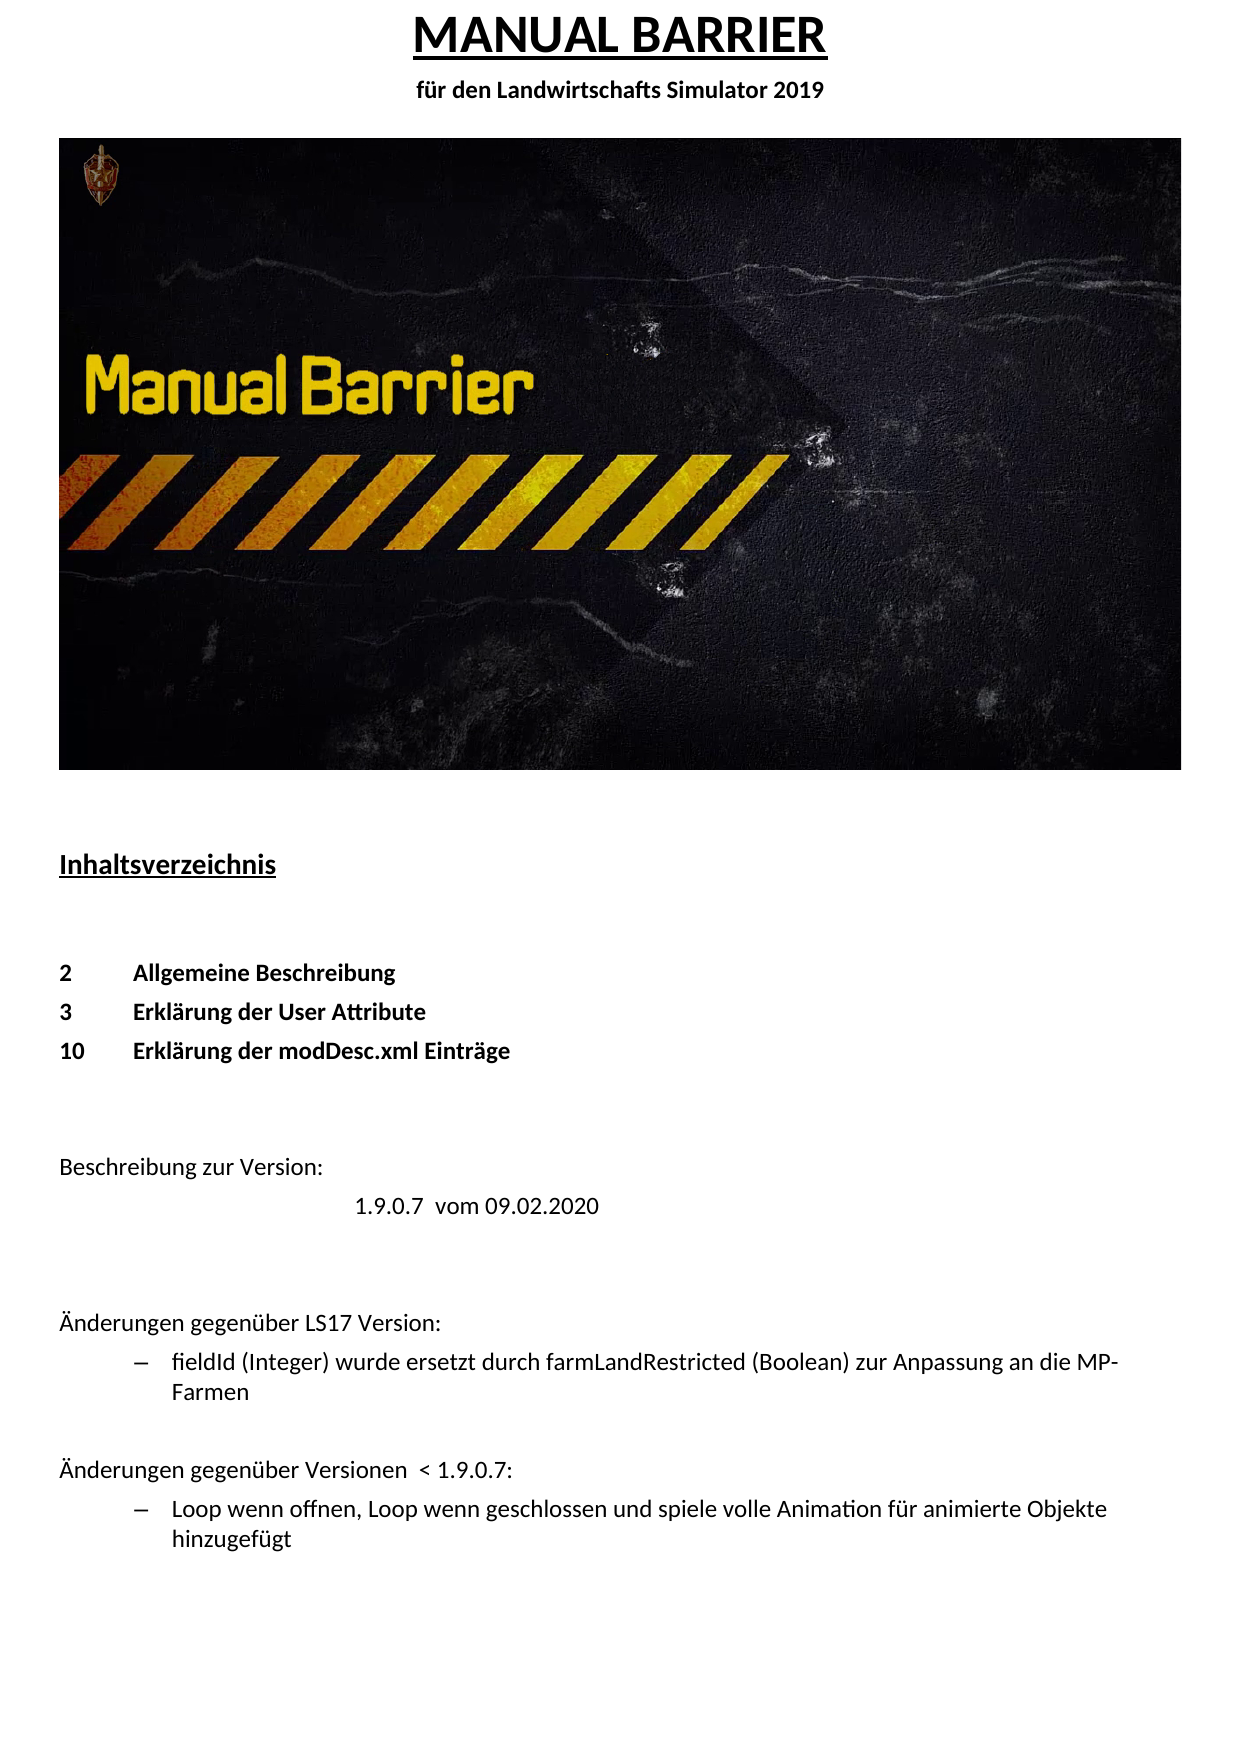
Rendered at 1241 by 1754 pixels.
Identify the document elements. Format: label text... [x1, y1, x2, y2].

text Änderungen gegenüber LS17 Version: [59, 1307, 1181, 1337]
text für den Landwirtschafts Simulator 2019 [59, 74, 1181, 105]
list fieldId (Integer) wurde ersetzt durch farmLandRestricted (Boolean) zur Anpassung an die MP-Farmen [134, 1346, 1181, 1407]
text Beschreibung zur Version: [59, 1151, 1181, 1182]
text 3 Erklärung der User Attribute [59, 996, 1181, 1027]
picture [59, 138, 1182, 770]
text 10 Erklärung der modDesc.xml Einträge [59, 1035, 1181, 1065]
list Loop wenn offnen, Loop wenn geschlossen und spiele volle Animation für animierte Objekte hinzugefügt [134, 1493, 1181, 1554]
text 2 Allgemeine Beschreibung [59, 957, 1181, 988]
text Inhaltsverzeichnis [59, 846, 1181, 881]
text MANUAL BARRIER [59, 0, 1181, 66]
text Änderungen gegenüber Versionen < 1.9.0.7: [59, 1454, 1181, 1484]
text 1.9.0.7 vom 09.02.2020 [59, 1190, 1181, 1221]
